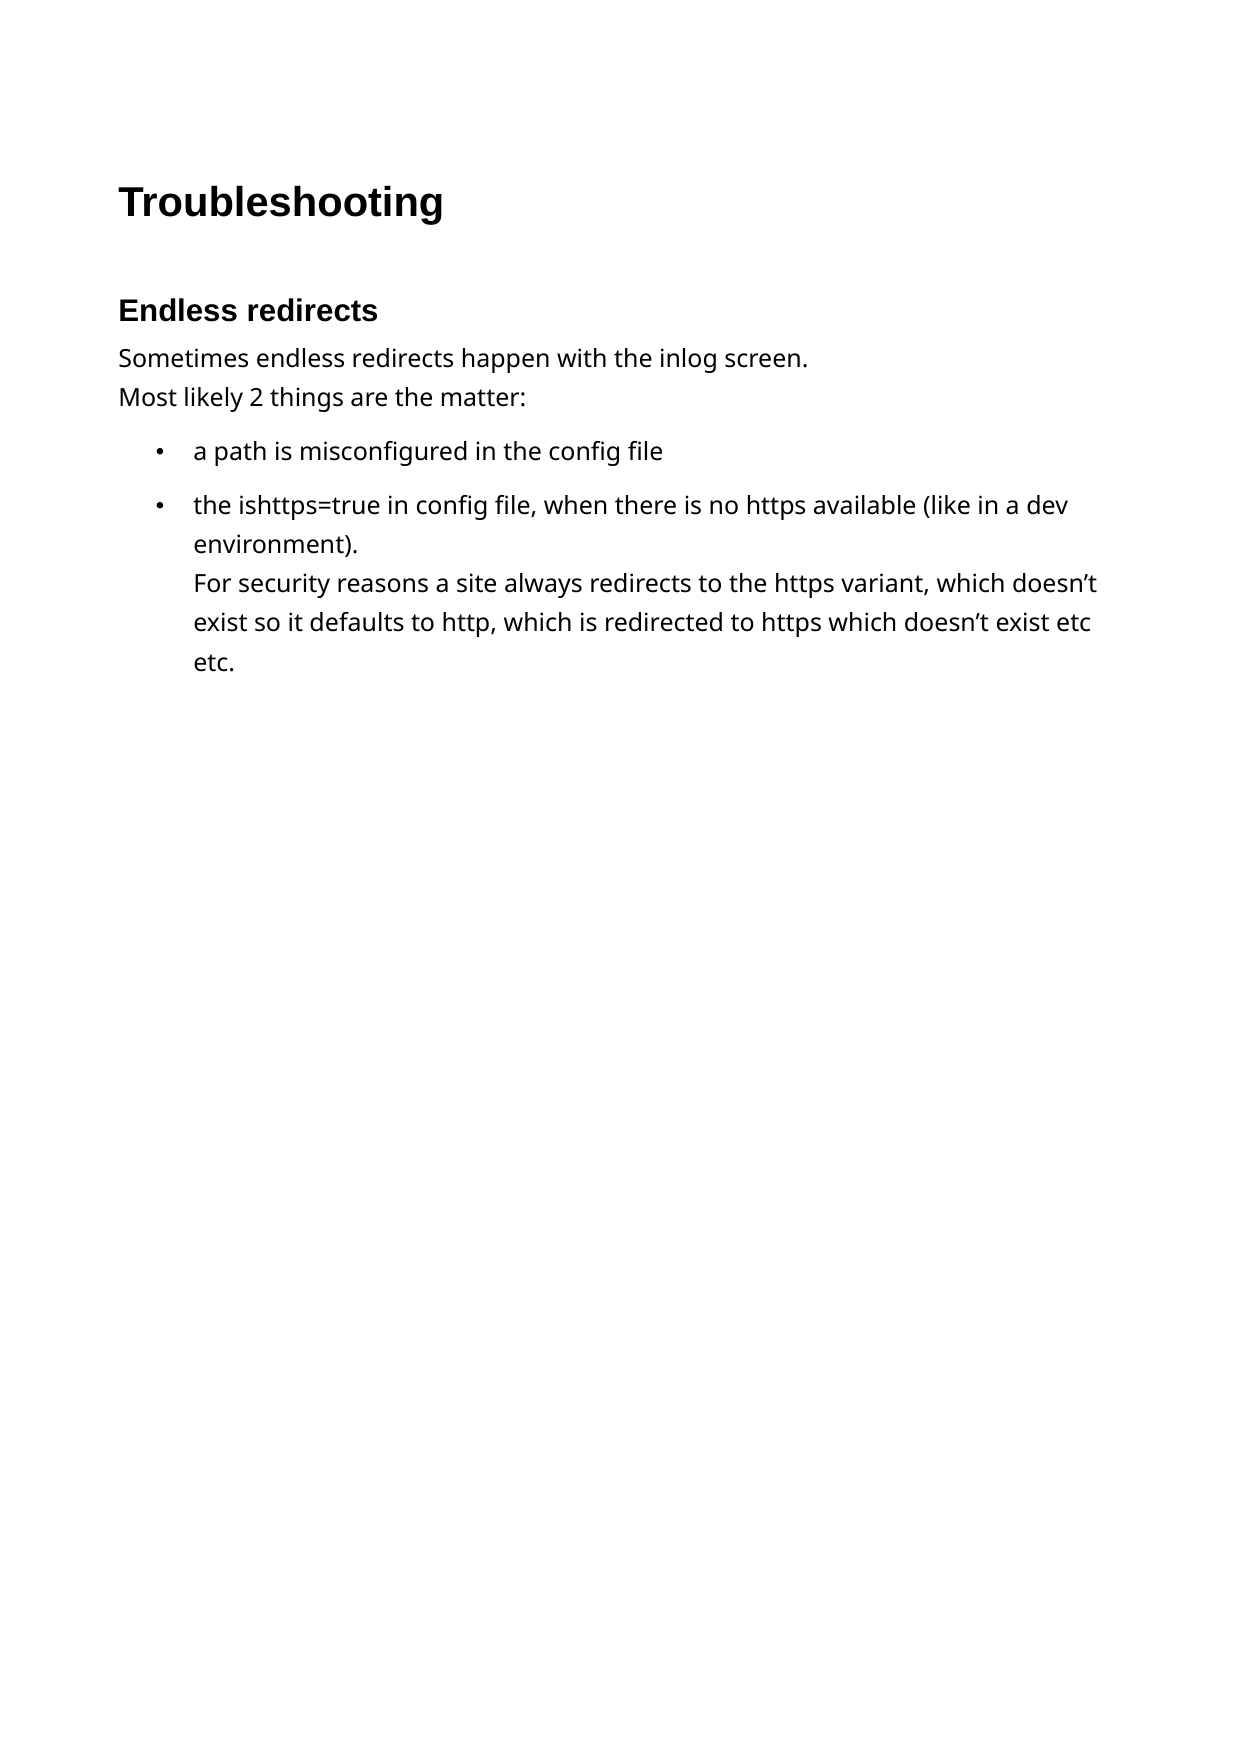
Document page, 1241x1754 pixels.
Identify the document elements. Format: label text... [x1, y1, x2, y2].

subtitle Endless redirects [118, 292, 1122, 328]
list the ishttps=true in config file, when there is no https available (like in a dev environment). For security reasons a site always redirects to the https variant, which doesn’t exist so it defaults to http, which is redirected to https which doesn’t exist etc etc. [156, 488, 1122, 678]
subtitle Troubleshooting [118, 177, 1122, 225]
text Sometimes endless redirects happen with the inlog screen. Most likely 2 things are the matter: [118, 341, 1122, 414]
list a path is misconfigured in the config file [156, 434, 1122, 468]
